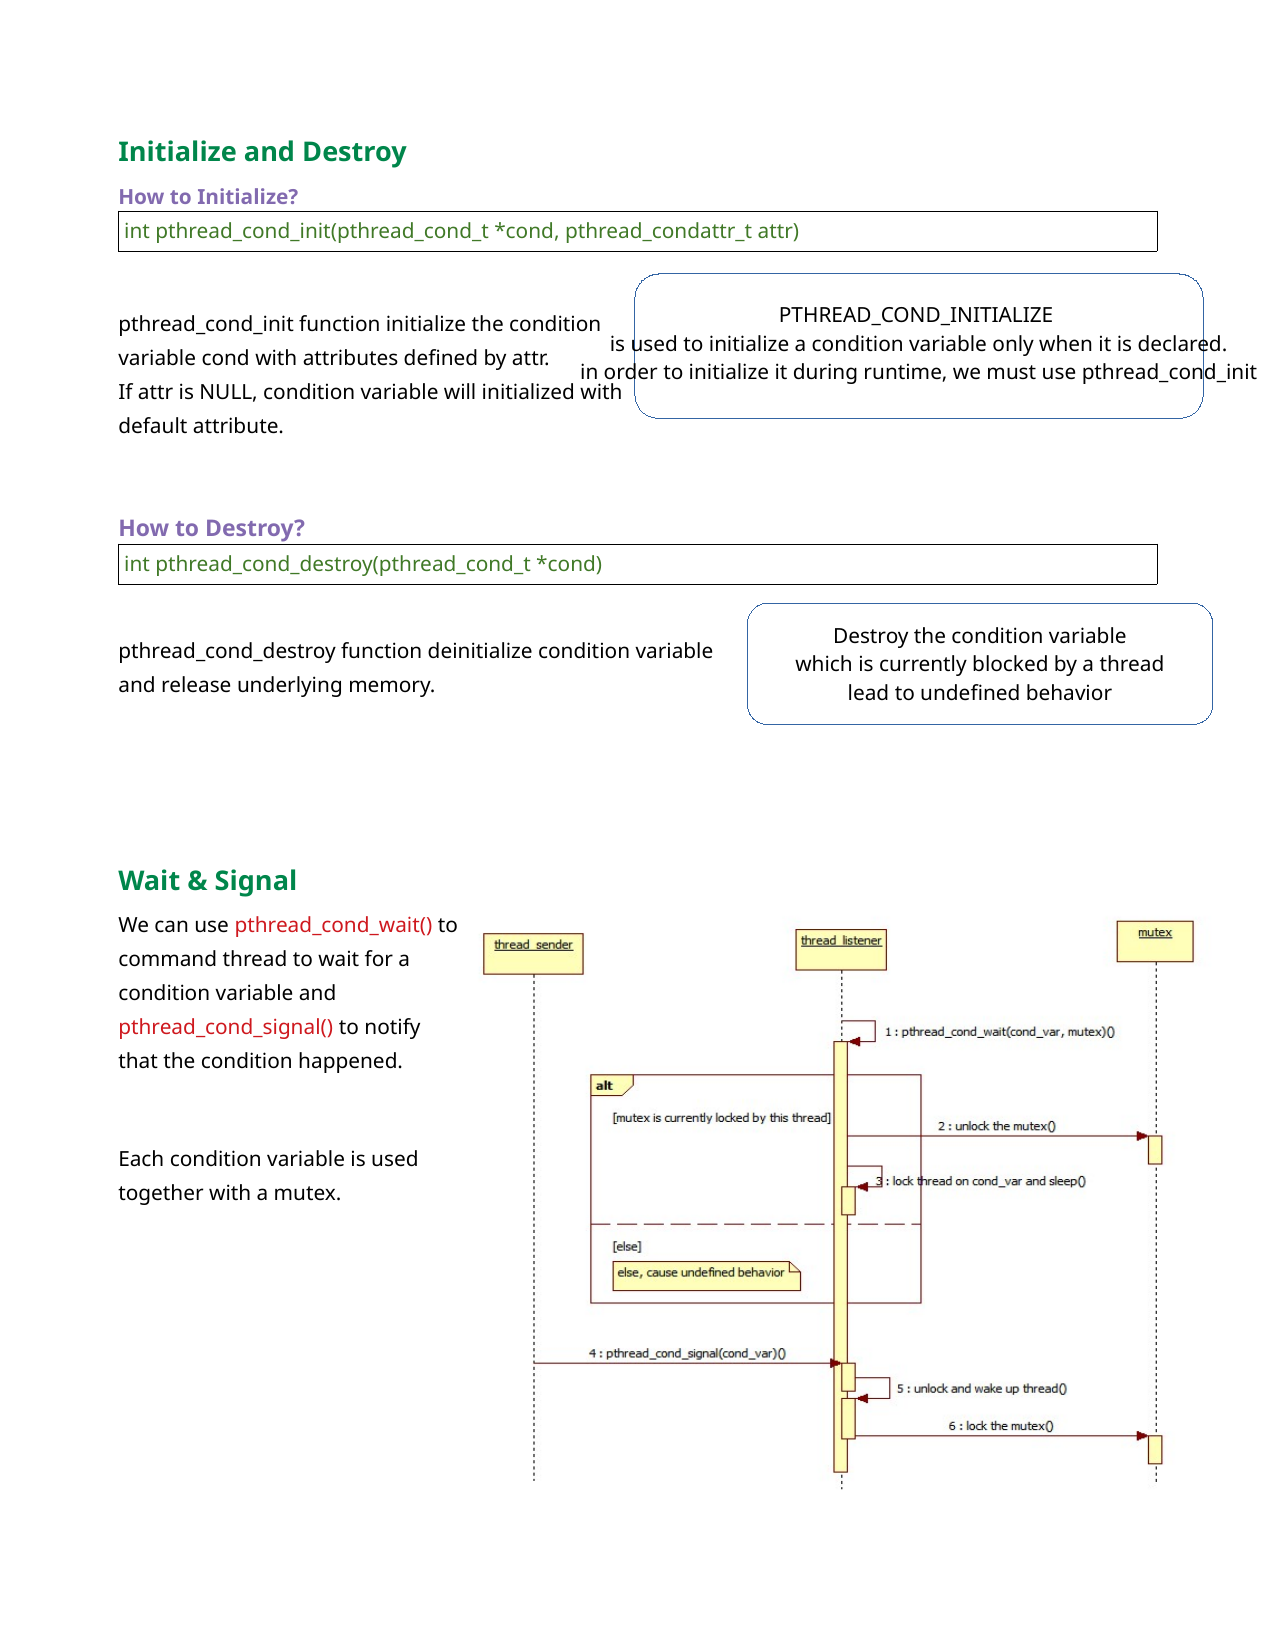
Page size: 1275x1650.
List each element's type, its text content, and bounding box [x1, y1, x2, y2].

picture [461, 901, 1216, 1510]
table_header int pthread_cond_destroy(pthread_cond_t *cond) [119, 545, 1157, 583]
table_header int pthread_cond_init(pthread_cond_t *cond, pthread_condattr_t attr) [119, 212, 1157, 251]
text Each condition variable is used together with a mutex. [118, 1144, 461, 1206]
subtitle How to Destroy? [118, 512, 1157, 543]
text We can use pthread_cond_wait() to command thread to wait for a condition variable and pthread_cond_signal() to notify that the condition happened. [118, 910, 461, 1075]
subtitle Initialize and Destroy [118, 133, 1157, 169]
subtitle pthread_cond_init function initialize the condition variable cond with attributes defined by attr. If attr is NULL, condition variable will initialized with default attribute. [118, 309, 1157, 440]
subtitle Wait & Signal [118, 861, 1157, 898]
text How to Initialize? [118, 182, 1157, 211]
subtitle pthread_cond_destroy function deinitialize condition variable and release underlying memory. [118, 636, 747, 698]
